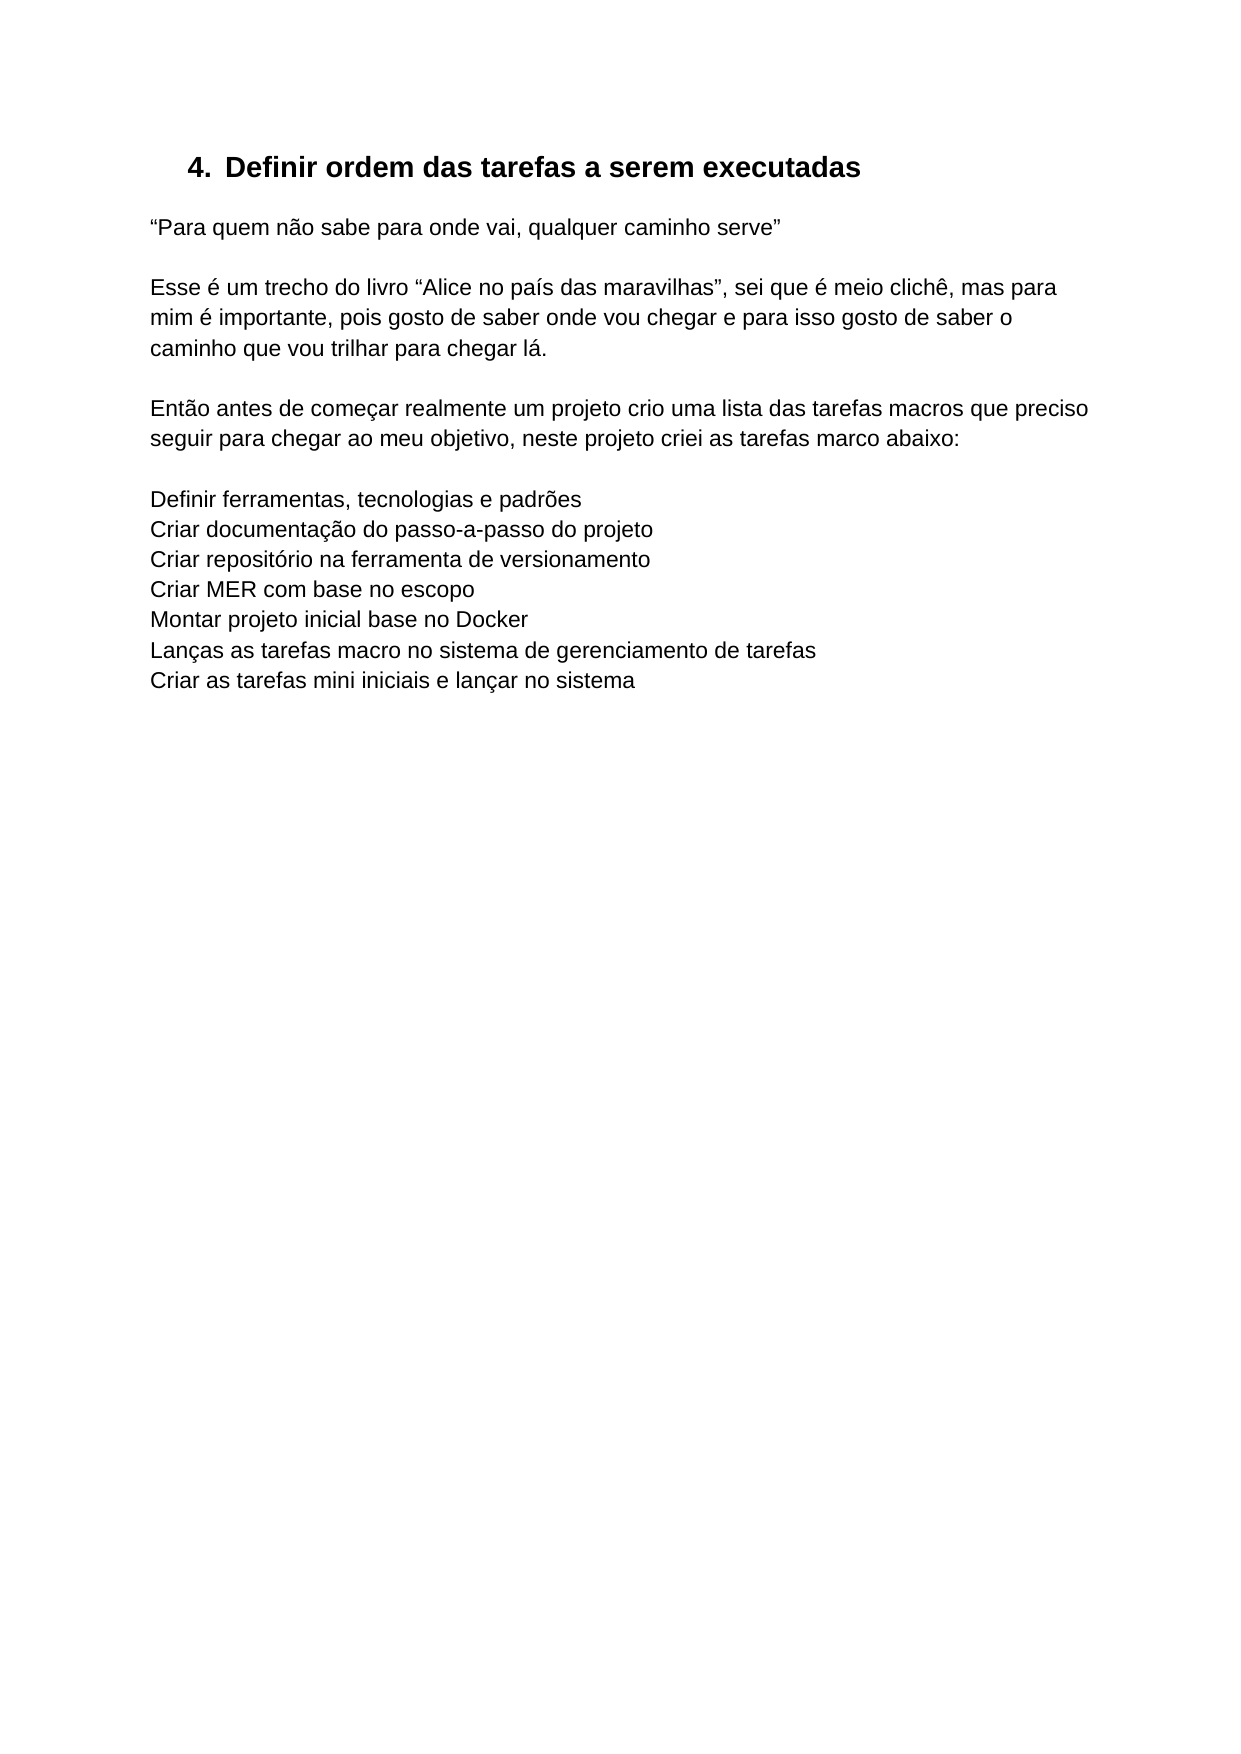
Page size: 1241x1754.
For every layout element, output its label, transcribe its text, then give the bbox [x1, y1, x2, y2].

text Criar repositório na ferramenta de versionamento [150, 546, 1090, 572]
text Lanças as tarefas macro no sistema de gerenciamento de tarefas [150, 637, 1090, 663]
text Esse é um trecho do livro “Alice no país das maravilhas”, sei que é meio clichê, mas para mim é importante, pois gosto de saber onde vou chegar e para isso gosto de saber o caminho que vou trilhar para chegar lá. [150, 274, 1090, 361]
subtitle Definir ordem das tarefas a serem executadas [187, 150, 1090, 183]
text Montar projeto inicial base no Docker [150, 606, 1090, 633]
text Então antes de começar realmente um projeto crio uma lista das tarefas macros que preciso seguir para chegar ao meu objetivo, neste projeto criei as tarefas marco abaixo: [150, 395, 1090, 452]
text Criar MER com base no escopo [150, 576, 1090, 603]
text Criar as tarefas mini iniciais e lançar no sistema [150, 667, 1090, 693]
text Definir ferramentas, tecnologias e padrões [150, 486, 1090, 512]
text Criar documentação do passo-a-passo do projeto [150, 516, 1090, 542]
text “Para quem não sabe para onde vai, qualquer caminho serve” [150, 214, 1090, 240]
